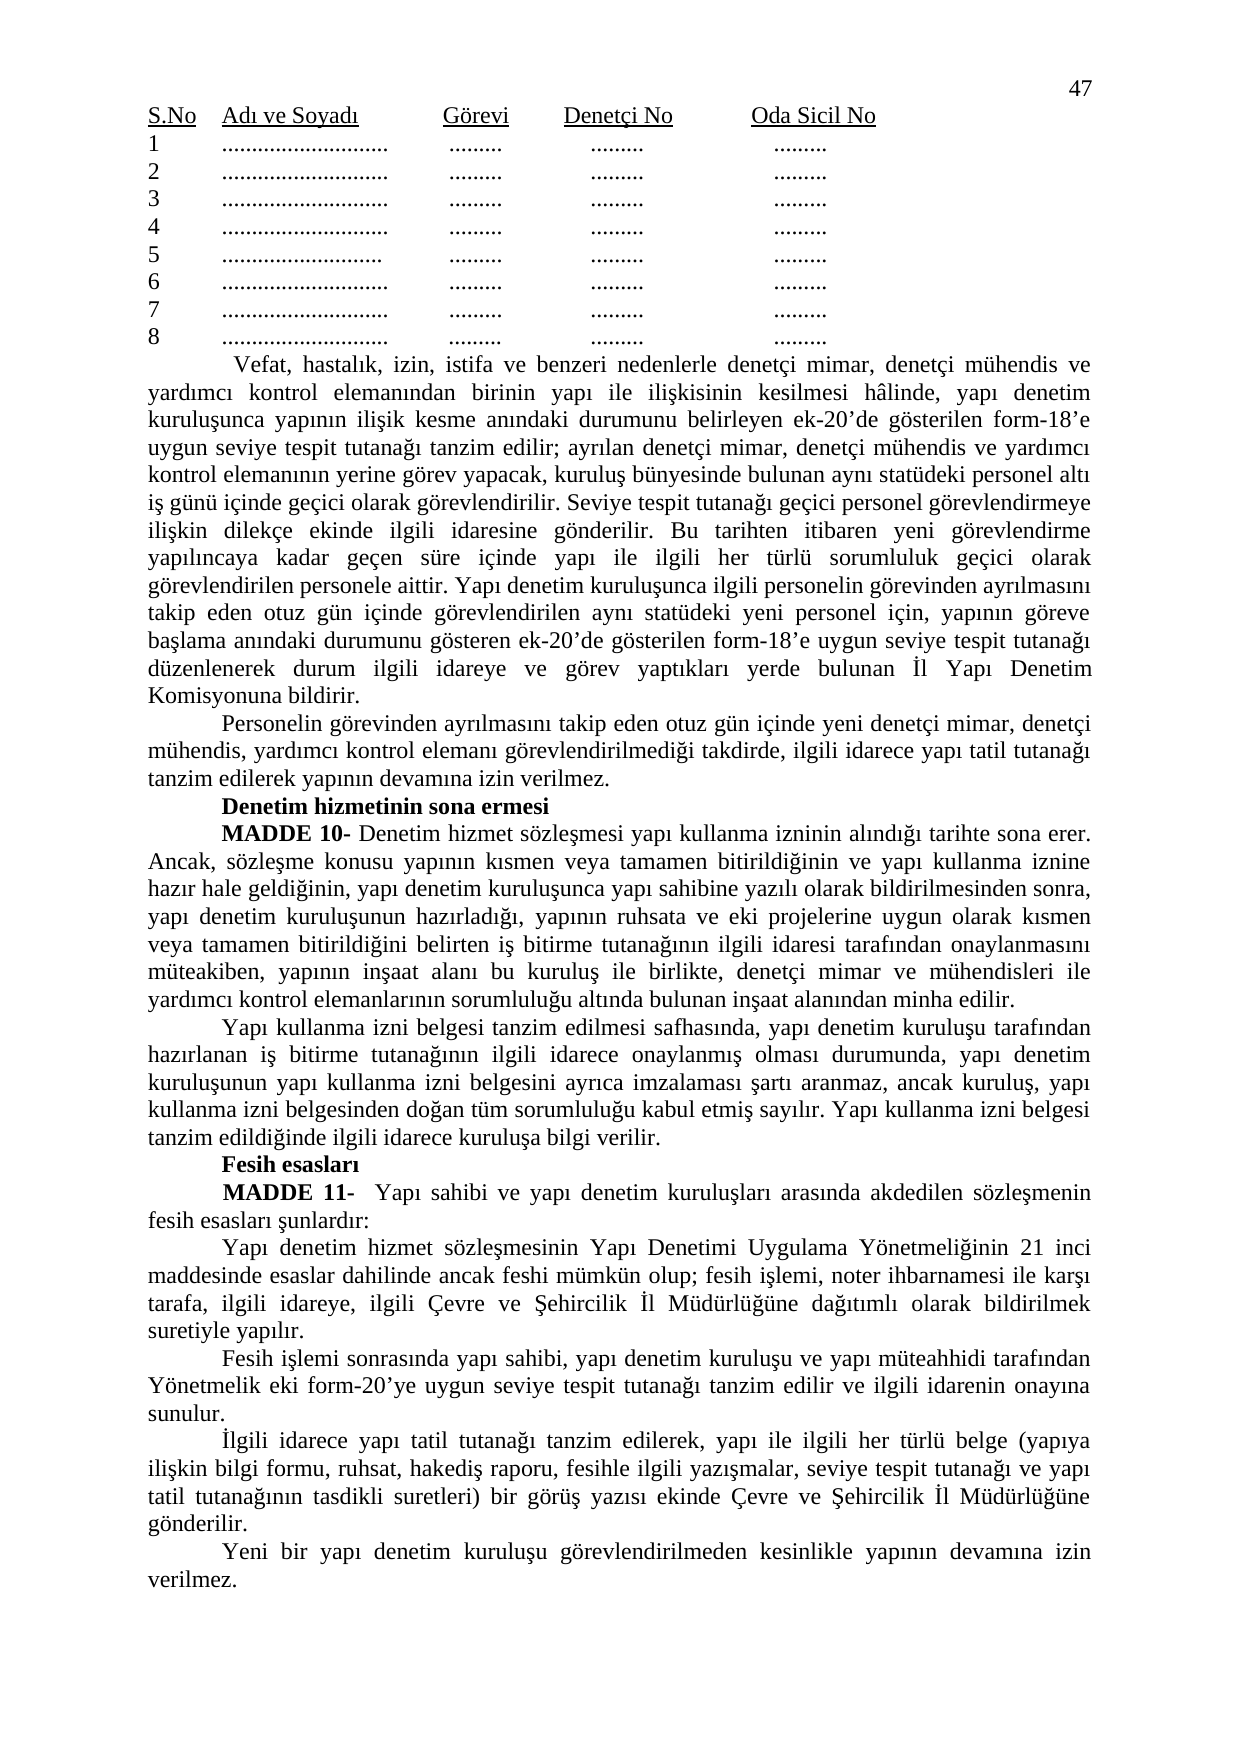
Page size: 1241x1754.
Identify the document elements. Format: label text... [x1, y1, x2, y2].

text Yapı kullanma izni belgesi tanzim edilmesi safhasında, yapı denetim kuruluşu tarafından hazırlanan iş bitirme tutanağının ilgili idarece onaylanmış olması durumunda, yapı denetim kuruluşunun yapı kullanma izni belgesini ayrıca imzalaması şartı aranmaz, ancak kuruluş, yapı kullanma izni belgesinden doğan tüm sorumluluğu kabul etmiş sayılır. Yapı kullanma izni belgesi tanzim edildiğinde ilgili idarece kuruluşa bilgi verilir. [148, 1012, 1092, 1151]
text S.No Adı ve Soyadı Görevi Denetçi No Oda Sicil No [148, 101, 1092, 129]
text Vefat, hastalık, izin, istifa ve benzeri nedenlerle denetçi mimar, denetçi mühendis ve yardımcı kontrol elemanından birinin yapı ile ilişkisinin kesilmesi hâlinde, yapı denetim kuruluşunca yapının ilişik kesme anındaki durumunu belirleyen ek-20’de gösterilen form-18’e uygun seviye tespit tutanağı tanzim edilir; ayrılan denetçi mimar, denetçi mühendis ve yardımcı kontrol elemanının yerine görev yapacak, kuruluş bünyesinde bulunan aynı statüdeki personel altı iş günü içinde geçici olarak görevlendirilir. Seviye tespit tutanağı geçici personel görevlendirmeye ilişkin dilekçe ekinde ilgili idaresine gönderilir. Bu tarihten itibaren yeni görevlendirme yapılıncaya kadar geçen süre içinde yapı ile ilgili her türlü sorumluluk geçici olarak görevlendirilen personele aittir. Yapı denetim kuruluşunca ilgili personelin görevinden ayrılmasını takip eden otuz gün içinde görevlendirilen aynı statüdeki yeni personel için, yapının göreve başlama anındaki durumunu gösteren ek-20’de gösterilen form-18’e uygun seviye tespit tutanağı düzenlenerek durum ilgili idareye ve görev yaptıkları yerde bulunan İl Yapı Denetim Komisyonuna bildirir. [148, 350, 1092, 709]
text Yeni bir yapı denetim kuruluşu görevlendirilmeden kesinlikle yapının devamına izin verilmez. [148, 1537, 1092, 1592]
text MADDE 11- Yapı sahibi ve yapı denetim kuruluşları arasında akdedilen sözleşmenin fesih esasları şunlardır: [148, 1178, 1092, 1233]
text 4 ............................ ......... ......... ......... [148, 212, 1092, 239]
text Denetim hizmetinin sona ermesi [221, 792, 1092, 819]
text 3 ............................ ......... ......... ......... [148, 184, 1092, 212]
text Fesih işlemi sonrasında yapı sahibi, yapı denetim kuruluşu ve yapı müteahhidi tarafından Yönetmelik eki form-20’ye uygun seviye tespit tutanağı tanzim edilir ve ilgili idarenin onayına sunulur. [148, 1344, 1092, 1427]
text Fesih esasları [148, 1151, 1092, 1178]
text 5 ........................... ......... ......... ......... [148, 239, 1092, 267]
text 6 ............................ ......... ......... ......... [148, 267, 1092, 295]
text 1 ............................ ......... ......... ......... [148, 129, 1092, 157]
text İlgili idarece yapı tatil tutanağı tanzim edilerek, yapı ile ilgili her türlü belge (yapıya ilişkin bilgi formu, ruhsat, hakediş raporu, fesihle ilgili yazışmalar, seviye tespit tutanağı ve yapı tatil tutanağının tasdikli suretleri) bir görüş yazısı ekinde Çevre ve Şehircilik İl Müdürlüğüne gönderilir. [148, 1427, 1092, 1537]
text Personelin görevinden ayrılmasını takip eden otuz gün içinde yeni denetçi mimar, denetçi mühendis, yardımcı kontrol elemanı görevlendirilmediği takdirde, ilgili idarece yapı tatil tutanağı tanzim edilerek yapının devamına izin verilmez. [148, 709, 1092, 792]
text Yapı denetim hizmet sözleşmesinin Yapı Denetimi Uygulama Yönetmeliğinin 21 inci maddesinde esaslar dahilinde ancak feshi mümkün olup; fesih işlemi, noter ihbarnamesi ile karşı tarafa, ilgili idareye, ilgili Çevre ve Şehircilik İl Müdürlüğüne dağıtımlı olarak bildirilmek suretiyle yapılır. [148, 1233, 1092, 1344]
text 2 ............................ ......... ......... ......... [148, 157, 1092, 184]
text 8 ............................ ......... ......... ......... [148, 322, 1092, 350]
text 7 ............................ ......... ......... ......... [148, 295, 1092, 322]
text MADDE 10- Denetim hizmet sözleşmesi yapı kullanma izninin alındığı tarihte sona erer. Ancak, sözleşme konusu yapının kısmen veya tamamen bitirildiğinin ve yapı kullanma iznine hazır hale geldiğinin, yapı denetim kuruluşunca yapı sahibine yazılı olarak bildirilmesinden sonra, yapı denetim kuruluşunun hazırladığı, yapının ruhsata ve eki projelerine uygun olarak kısmen veya tamamen bitirildiğini belirten iş bitirme tutanağının ilgili idaresi tarafından onaylanmasını müteakiben, yapının inşaat alanı bu kuruluş ile birlikte, denetçi mimar ve mühendisleri ile yardımcı kontrol elemanlarının sorumluluğu altında bulunan inşaat alanından minha edilir. [148, 819, 1092, 1012]
